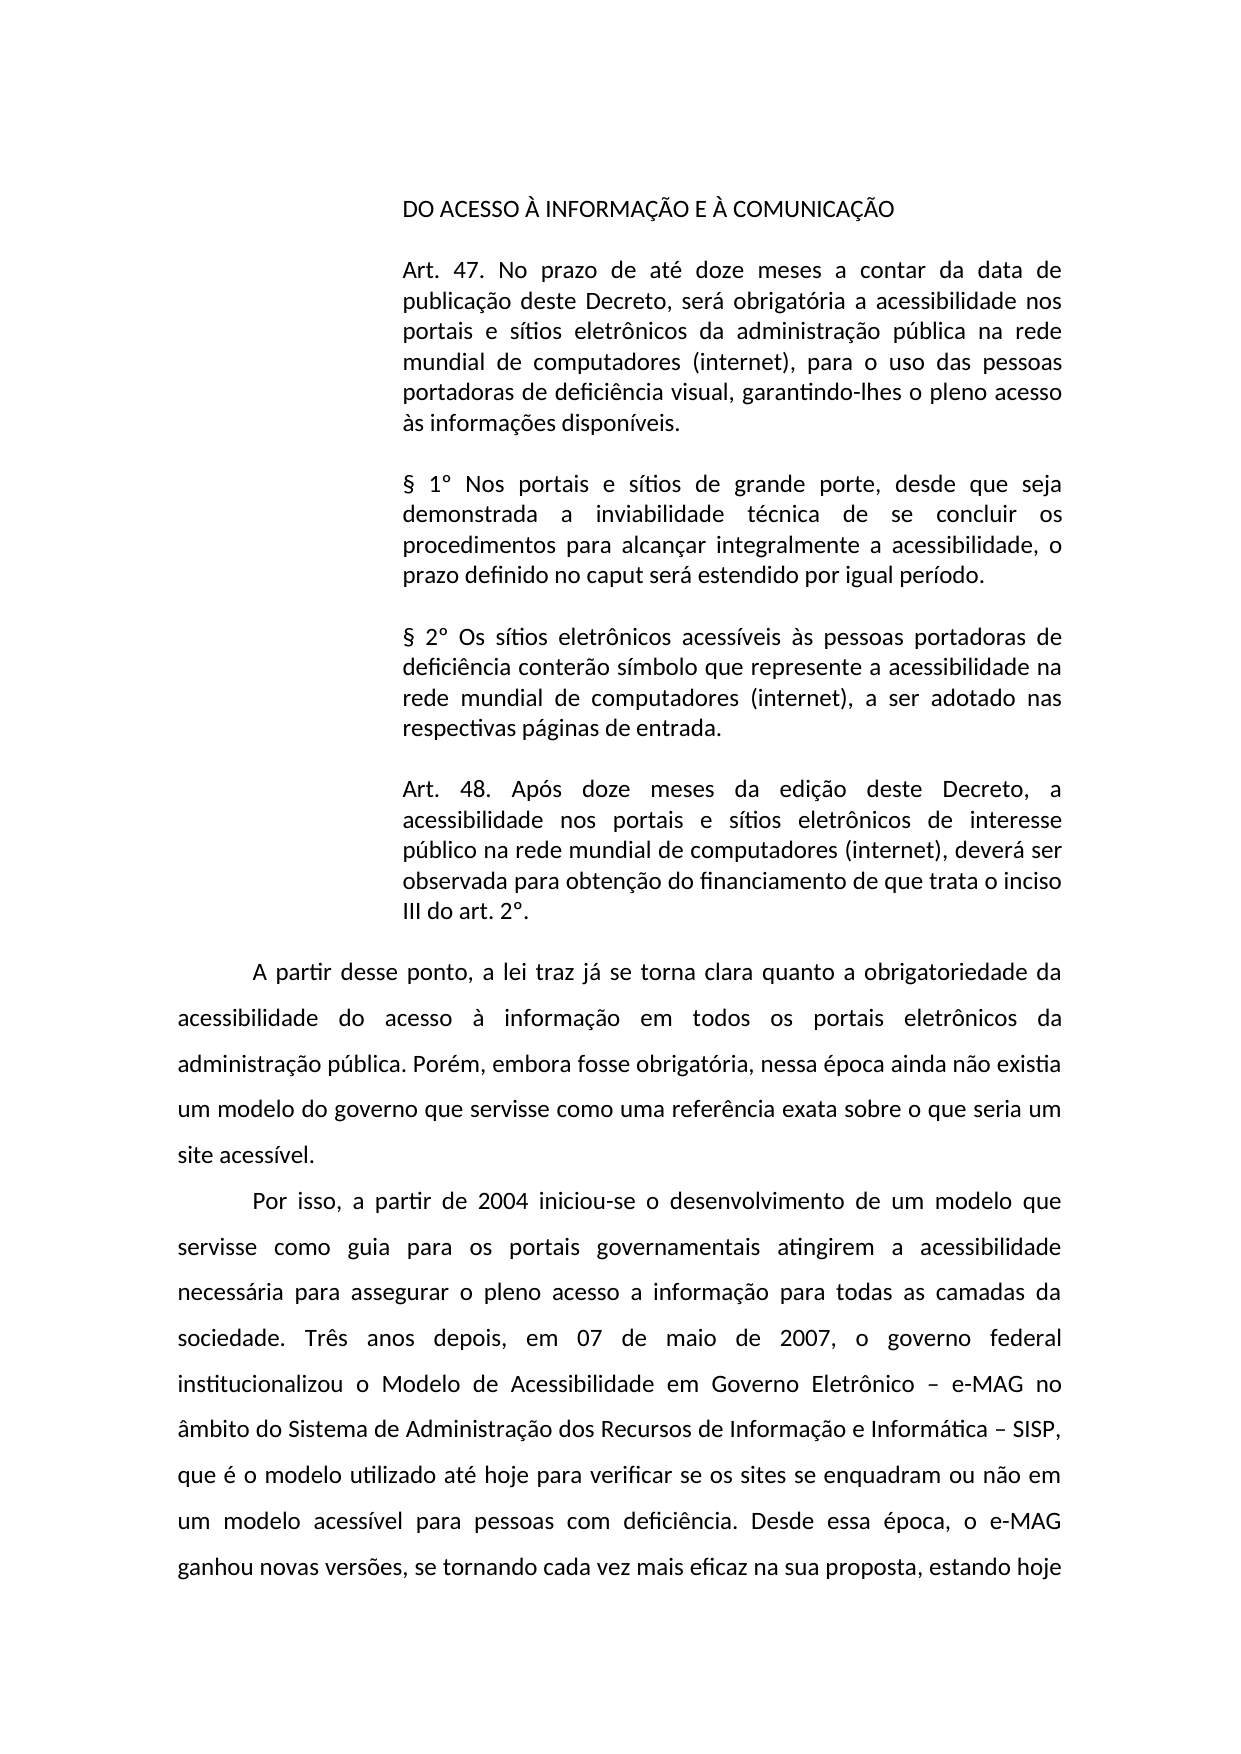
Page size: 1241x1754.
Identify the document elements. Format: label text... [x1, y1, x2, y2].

text DO ACESSO À INFORMAÇÃO E À COMUNICAÇÃO [327, 193, 1063, 224]
text Art. 48. Após doze meses da edição deste Decreto, a acessibilidade nos portais e sítios eletrônicos de interesse público na rede mundial de computadores (internet), deverá ser observada para obtenção do financiamento de que trata o inciso III do art. 2º. [402, 773, 1063, 926]
text § 2º Os sítios eletrônicos acessíveis às pessoas portadoras de deficiência conterão símbolo que represente a acessibilidade na rede mundial de computadores (internet), a ser adotado nas respectivas páginas de entrada. [402, 621, 1063, 743]
text A partir desse ponto, a lei traz já se torna clara quanto a obrigatoriedade da acessibilidade do acesso à informação em todos os portais eletrônicos da administração pública. Porém, embora fosse obrigatória, nessa época ainda não existia um modelo do governo que servisse como uma referência exata sobre o que seria um site acessível. [177, 956, 1063, 1170]
text Por isso, a partir de 2004 iniciou-se o desenvolvimento de um modelo que servisse como guia para os portais governamentais atingirem a acessibilidade necessária para assegurar o pleno acesso a informação para todas as camadas da sociedade. Três anos depois, em 07 de maio de 2007, o governo federal institucionalizou o Modelo de Acessibilidade em Governo Eletrônico – e-MAG no âmbito do Sistema de Administração dos Recursos de Informação e Informática – SISP, que é o modelo utilizado até hoje para verificar se os sites se enquadram ou não em um modelo acessível para pessoas com deficiência. Desde essa época, o e-MAG ganhou novas versões, se tornando cada vez mais eficaz na sua proposta, estando hoje [177, 1185, 1063, 1581]
text § 1º Nos portais e sítios de grande porte, desde que seja demonstrada a inviabilidade técnica de se concluir os procedimentos para alcançar integralmente a acessibilidade, o prazo definido no caput será estendido por igual período. [402, 468, 1063, 590]
text Art. 47. No prazo de até doze meses a contar da data de publicação deste Decreto, será obrigatória a acessibilidade nos portais e sítios eletrônicos da administração pública na rede mundial de computadores (internet), para o uso das pessoas portadoras de deficiência visual, garantindo-lhes o pleno acesso às informações disponíveis. [402, 254, 1063, 437]
